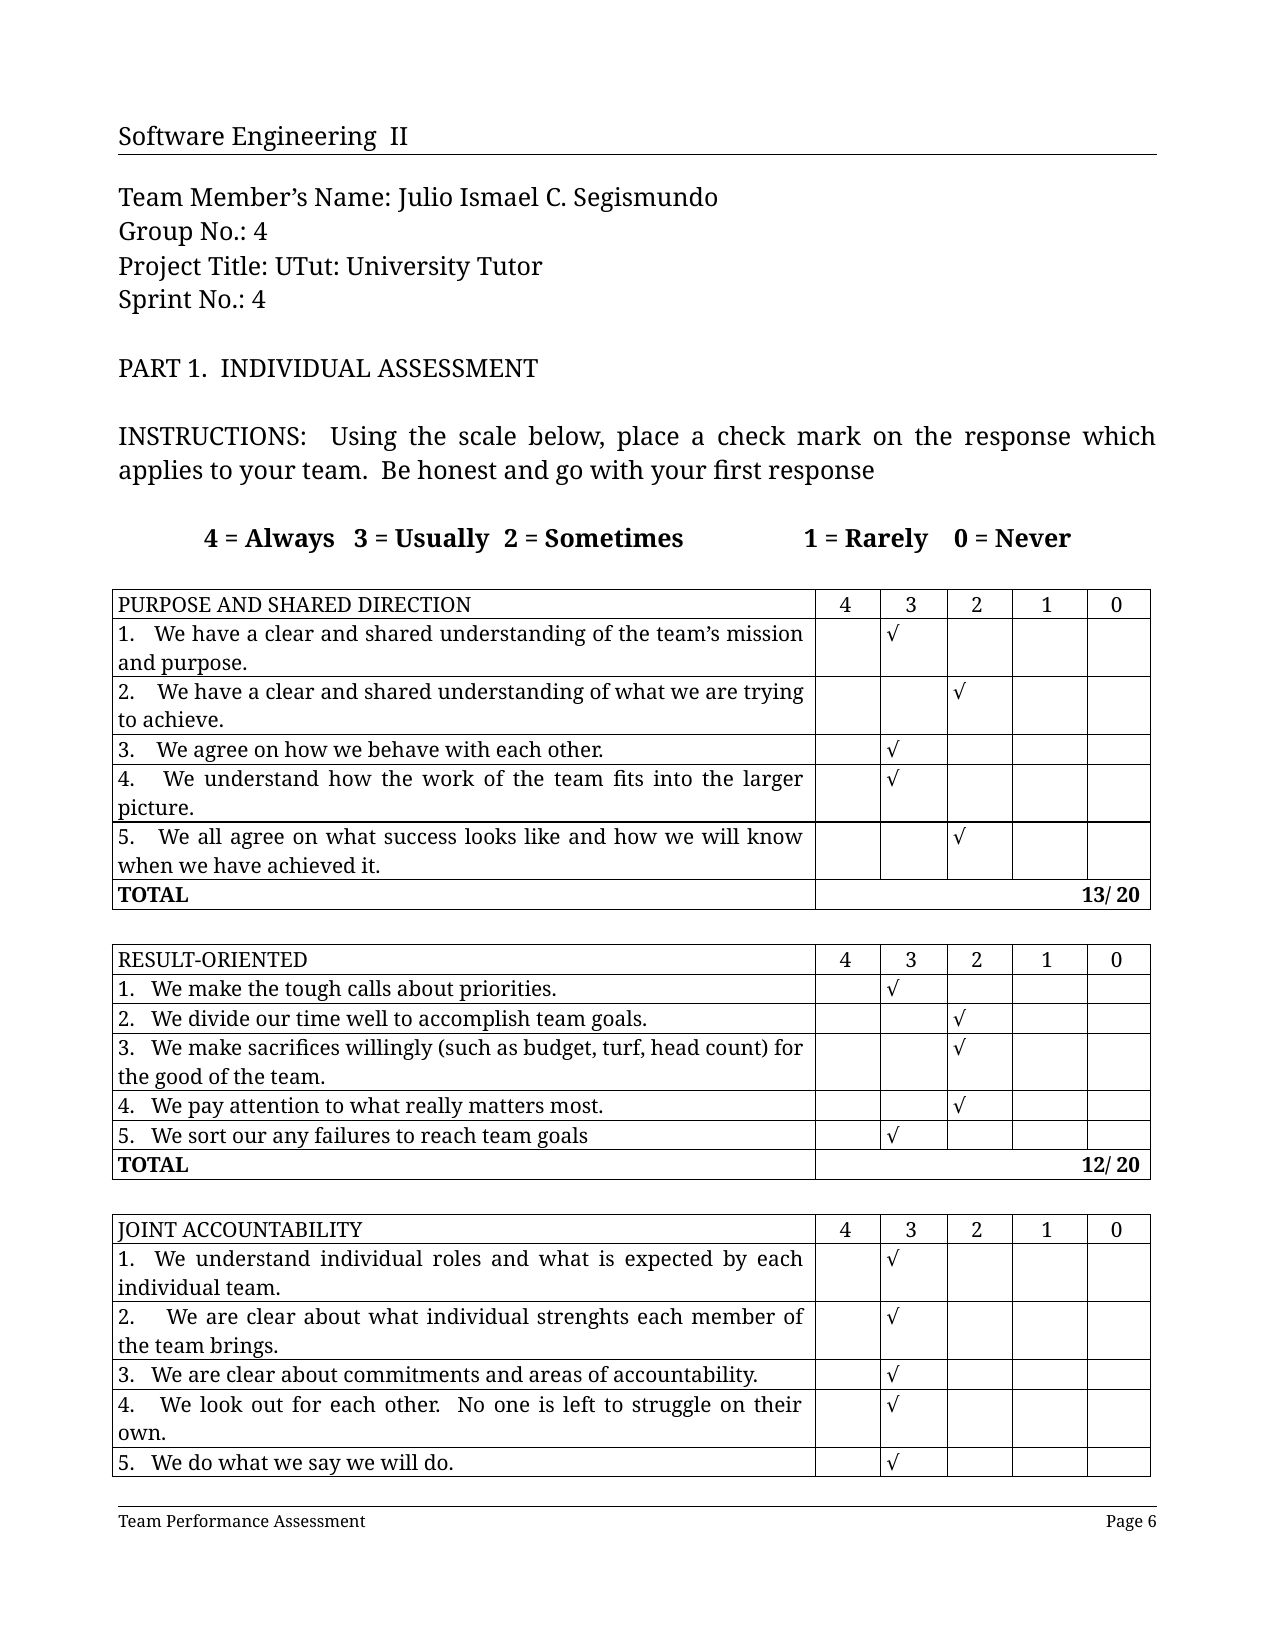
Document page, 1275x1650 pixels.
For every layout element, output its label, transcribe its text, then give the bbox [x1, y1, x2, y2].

table_cell √ [881, 1448, 947, 1476]
table_header 2 [948, 590, 1012, 618]
text INSTRUCTIONS: Using the scale below, place a check mark on the response which applies to your team. Be honest and go with your first response [118, 418, 1157, 487]
table_cell [1088, 1091, 1150, 1120]
table_cell [881, 1091, 947, 1120]
table_cell [816, 1448, 880, 1476]
table_cell [816, 975, 880, 1003]
table_cell [1088, 1004, 1150, 1032]
table_cell 5. We do what we say we will do. [113, 1448, 815, 1476]
table_cell [1088, 1034, 1150, 1090]
table_cell 4. We look out for each other. No one is left to struggle on their own. [113, 1390, 815, 1447]
table_cell [1013, 1302, 1087, 1359]
table_cell TOTAL [113, 880, 815, 909]
table_cell 3. We are clear about commitments and areas of accountability. [113, 1360, 815, 1389]
table_cell [948, 975, 1012, 1003]
table_cell [1088, 735, 1150, 763]
table_cell [1013, 677, 1087, 734]
table_cell [816, 1244, 880, 1301]
table_cell 12/ 20 [816, 1150, 1150, 1179]
table_header 3 [881, 945, 947, 973]
table_cell [948, 1244, 1012, 1301]
table_cell 5. We all agree on what success looks like and how we will know when we have achieved it. [113, 823, 815, 879]
text Project Title: UTut: University Tutor [118, 248, 1157, 282]
table_cell [816, 1302, 880, 1359]
table_cell [1088, 677, 1150, 734]
table_cell [948, 1121, 1012, 1149]
table_header JOINT ACCOUNTABILITY [113, 1215, 815, 1243]
table_cell [881, 1004, 947, 1032]
table_cell [1013, 619, 1087, 676]
table_cell [1088, 619, 1150, 676]
table_cell √ [948, 823, 1012, 879]
table_cell [816, 765, 880, 821]
table_cell [1088, 1448, 1150, 1476]
table_cell 2. We divide our time well to accomplish team goals. [113, 1004, 815, 1032]
table_cell √ [948, 1091, 1012, 1120]
table_cell [1013, 1121, 1087, 1149]
table_cell [1013, 975, 1087, 1003]
table_cell [948, 1448, 1012, 1476]
table_header 3 [881, 1215, 947, 1243]
table_cell 2. We are clear about what individual strenghts each member of the team brings. [113, 1302, 815, 1359]
table_cell [948, 619, 1012, 676]
table_header 4 [816, 1215, 880, 1243]
table_cell √ [881, 765, 947, 821]
table_cell [881, 823, 947, 879]
table_cell [1013, 823, 1087, 879]
text PART 1. INDIVIDUAL ASSESSMENT [118, 350, 1157, 384]
table_cell [1013, 1034, 1087, 1090]
table_cell [1088, 1302, 1150, 1359]
table_cell [816, 1004, 880, 1032]
table_cell [1088, 765, 1150, 821]
table_cell [1088, 1360, 1150, 1389]
table_cell 4. We understand how the work of the team fits into the larger picture. [113, 765, 815, 821]
table_cell [816, 1034, 880, 1090]
table_cell [948, 1302, 1012, 1359]
table_cell √ [881, 735, 947, 763]
table_cell [1088, 1244, 1150, 1301]
table_cell 3. We agree on how we behave with each other. [113, 735, 815, 763]
table_cell √ [881, 1121, 947, 1149]
table_header 1 [1013, 1215, 1087, 1243]
table_cell 5. We sort our any failures to reach team goals [113, 1121, 815, 1149]
table_cell 13/ 20 [816, 880, 1150, 909]
table_cell √ [881, 1390, 947, 1447]
table_cell [816, 1360, 880, 1389]
table_cell [816, 1390, 880, 1447]
table_cell [1013, 735, 1087, 763]
table_cell [816, 1121, 880, 1149]
table_cell √ [881, 1360, 947, 1389]
table_cell √ [881, 1302, 947, 1359]
table_cell [881, 1034, 947, 1090]
table_cell 4. We pay attention to what really matters most. [113, 1091, 815, 1120]
table_cell [1013, 1360, 1087, 1389]
table_cell [948, 1360, 1012, 1389]
text Group No.: 4 [118, 214, 1157, 248]
table_header 1 [1013, 590, 1087, 618]
table_cell √ [881, 1244, 947, 1301]
table_header 1 [1013, 945, 1087, 973]
text Team Member’s Name: Julio Ismael C. Segismundo [118, 180, 1157, 214]
table_cell [816, 823, 880, 879]
table_header PURPOSE AND SHARED DIRECTION [113, 590, 815, 618]
table_cell TOTAL [113, 1150, 815, 1179]
table_cell [1013, 1448, 1087, 1476]
table_header 0 [1088, 945, 1150, 973]
table_header 4 [816, 945, 880, 973]
table_cell [816, 735, 880, 763]
table_cell 1. We make the tough calls about priorities. [113, 975, 815, 1003]
table_cell 1. We understand individual roles and what is expected by each individual team. [113, 1244, 815, 1301]
table_cell [881, 677, 947, 734]
table_cell [1013, 1004, 1087, 1032]
table_header 4 [816, 590, 880, 618]
table_cell √ [881, 619, 947, 676]
table_cell √ [948, 1034, 1012, 1090]
table_cell [1088, 975, 1150, 1003]
table_header 2 [948, 1215, 1012, 1243]
table_header 0 [1088, 590, 1150, 618]
table_header 3 [881, 590, 947, 618]
table_cell 1. We have a clear and shared understanding of the team’s mission and purpose. [113, 619, 815, 676]
table_header 2 [948, 945, 1012, 973]
table_cell √ [881, 975, 947, 1003]
table_cell 2. We have a clear and shared understanding of what we are trying to achieve. [113, 677, 815, 734]
table_cell [948, 735, 1012, 763]
table_cell [1088, 1121, 1150, 1149]
table_cell [1013, 1390, 1087, 1447]
table_header 0 [1088, 1215, 1150, 1243]
table_cell [948, 765, 1012, 821]
text 4 = Always 3 = Usually 2 = Sometimes 1 = Rarely 0 = Never [118, 521, 1157, 555]
table_cell √ [948, 677, 1012, 734]
table_cell [816, 1091, 880, 1120]
table_cell [1013, 1091, 1087, 1120]
table_cell [1088, 823, 1150, 879]
table_cell [1013, 1244, 1087, 1301]
text Sprint No.: 4 [118, 282, 1157, 316]
table_cell [816, 619, 880, 676]
table_cell [948, 1390, 1012, 1447]
table_cell √ [948, 1004, 1012, 1032]
table_cell [816, 677, 880, 734]
table_cell [1013, 765, 1087, 821]
table_cell [1088, 1390, 1150, 1447]
table_header RESULT-ORIENTED [113, 945, 815, 973]
table_cell 3. We make sacrifices willingly (such as budget, turf, head count) for the good of the team. [113, 1034, 815, 1090]
